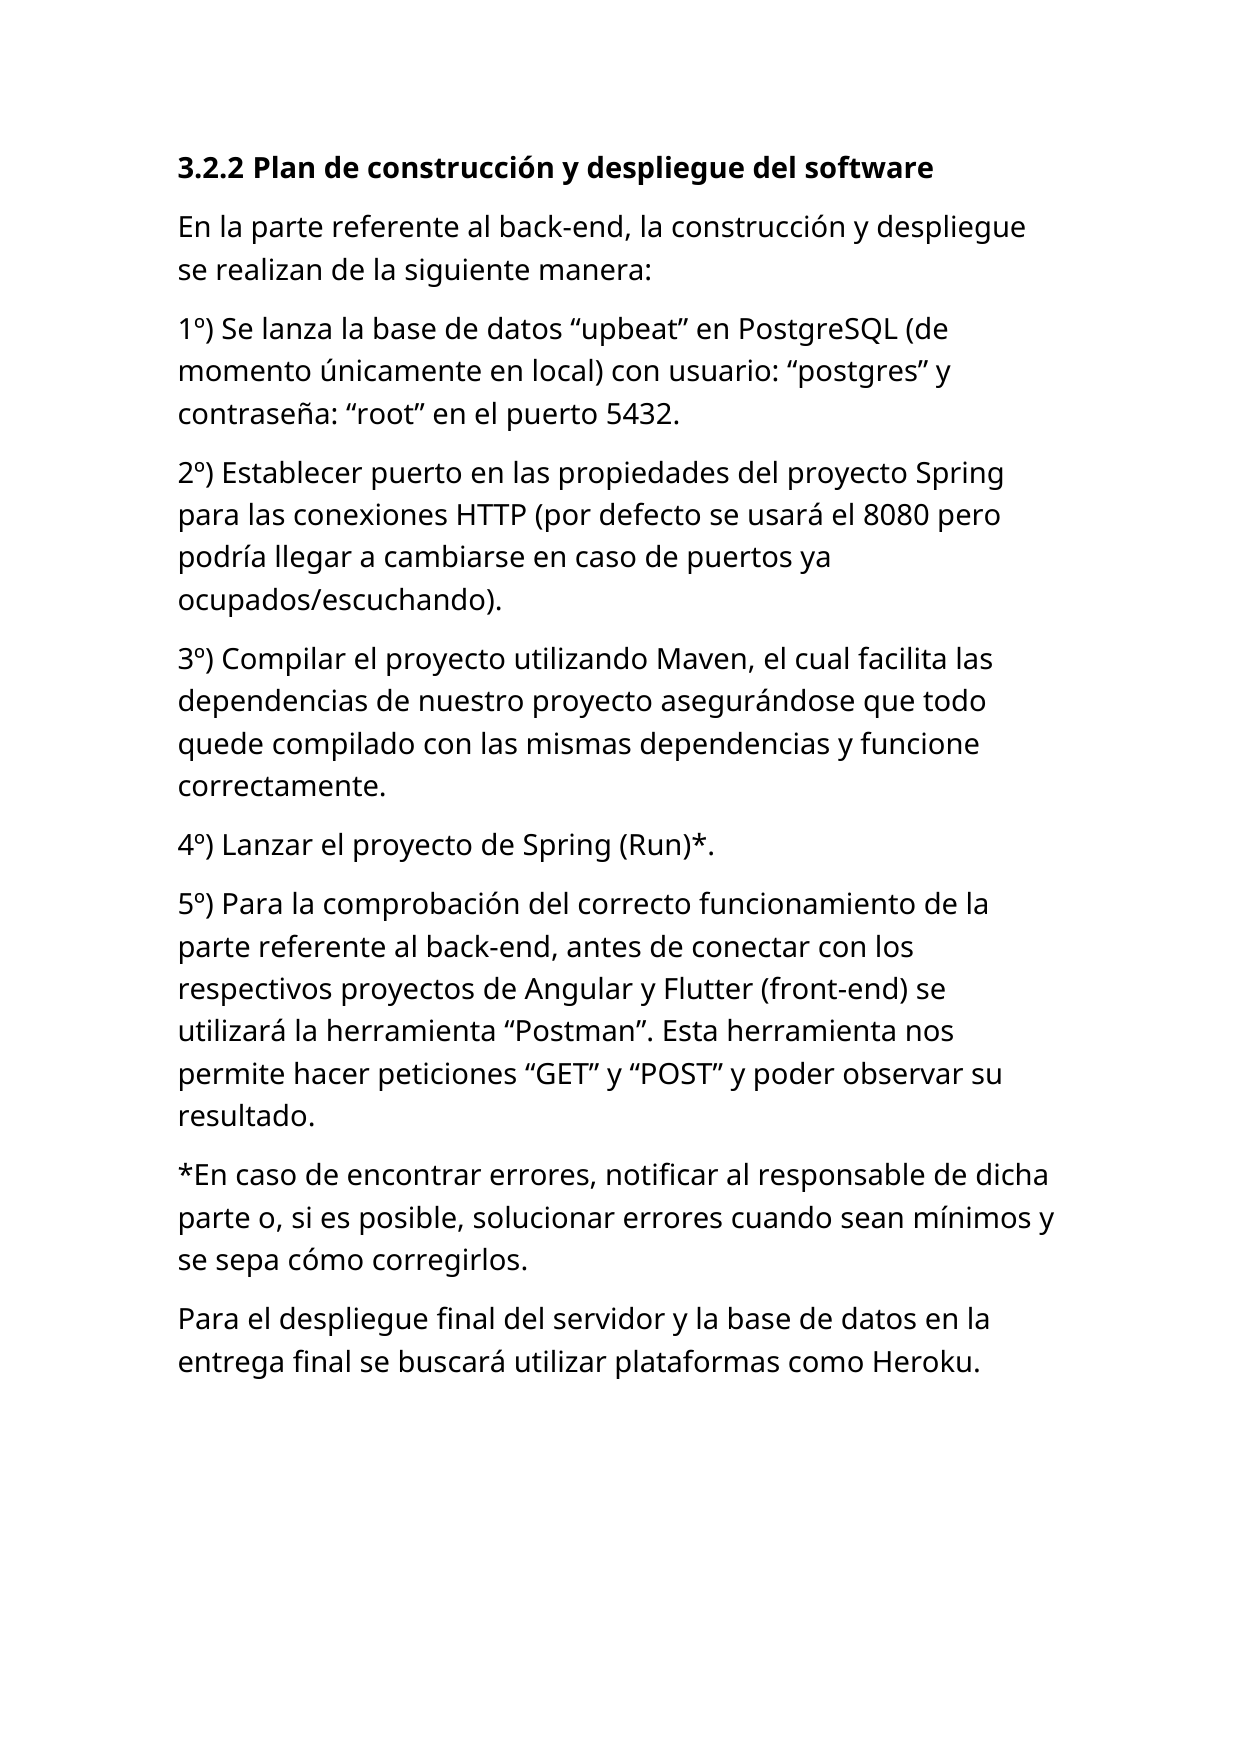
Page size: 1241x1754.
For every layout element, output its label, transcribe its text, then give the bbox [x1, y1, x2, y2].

list Plan de construcción y despliegue del software [177, 148, 1063, 187]
text 1º) Se lanza la base de datos “upbeat” en PostgreSQL (de momento únicamente en local) con usuario: “postgres” y contraseña: “root” en el puerto 5432. [177, 308, 1063, 433]
text En la parte referente al back-end, la construcción y despliegue se realizan de la siguiente manera: [177, 207, 1063, 289]
text 5º) Para la comprobación del correcto funcionamiento de la parte referente al back-end, antes de conectar con los respectivos proyectos de Angular y Flutter (front-end) se utilizará la herramienta “Postman”. Esta herramienta nos permite hacer peticiones “GET” y “POST” y poder observar su resultado. [177, 883, 1063, 1135]
text Para el despliegue final del servidor y la base de datos en la entrega final se buscará utilizar plataformas como Heroku. [177, 1298, 1063, 1381]
text *En caso de encontrar errores, notificar al responsable de dicha parte o, si es posible, solucionar errores cuando sean mínimos y se sepa cómo corregirlos. [177, 1154, 1063, 1279]
text 2º) Establecer puerto en las propiedades del proyecto Spring para las conexiones HTTP (por defecto se usará el 8080 pero podría llegar a cambiarse en caso de puertos ya ocupados/escuchando). [177, 452, 1063, 619]
text 3º) Compilar el proyecto utilizando Maven, el cual facilita las dependencias de nuestro proyecto asegurándose que todo quede compilado con las mismas dependencias y funcione correctamente. [177, 638, 1063, 805]
text 4º) Lanzar el proyecto de Spring (Run)*. [177, 824, 1063, 864]
